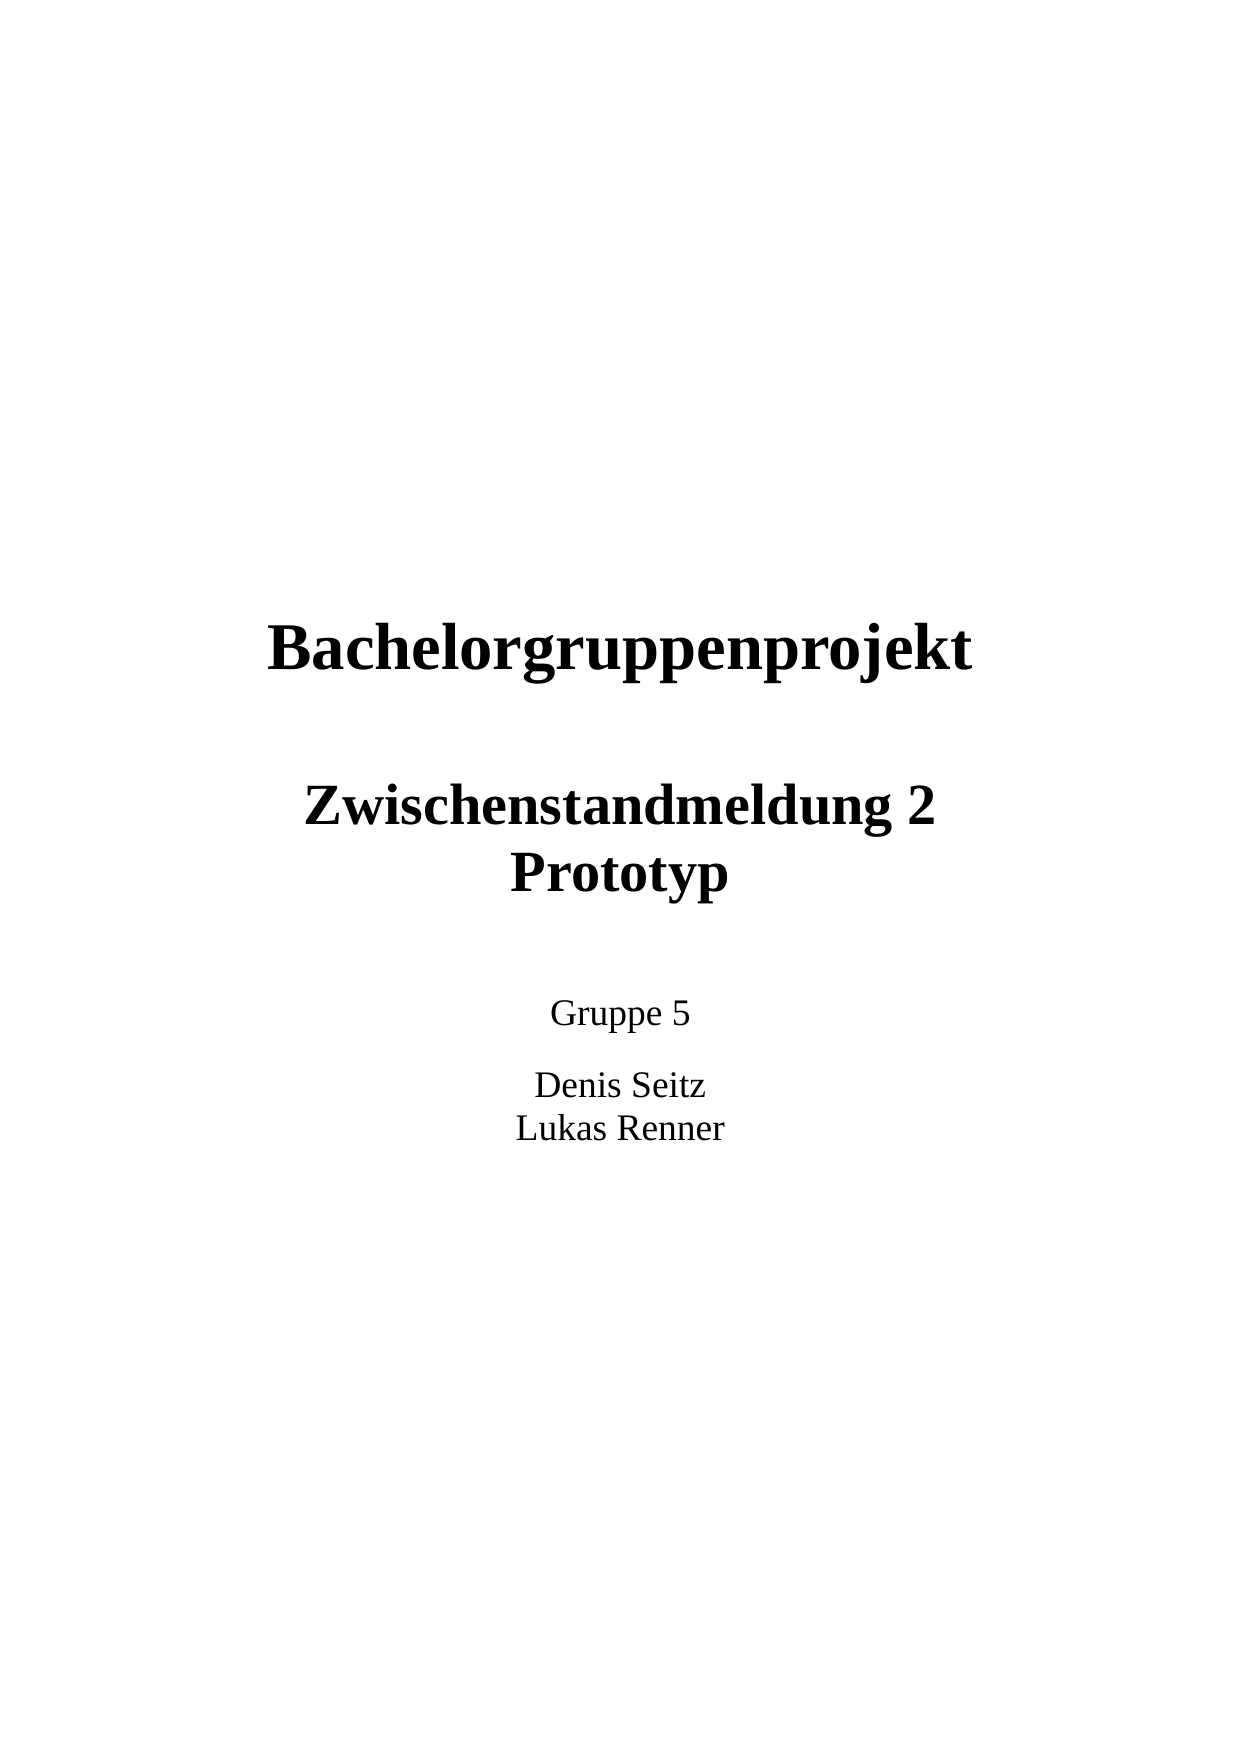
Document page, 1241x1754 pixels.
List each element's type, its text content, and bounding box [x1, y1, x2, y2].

text Lukas Renner [118, 1105, 1122, 1148]
text Prototyp [118, 837, 1122, 904]
text Bachelorgruppenprojekt [118, 607, 1122, 683]
text Denis Seitz [118, 1062, 1122, 1105]
text Zwischenstandmeldung 2 [118, 770, 1122, 837]
text Gruppe 5 [118, 990, 1122, 1033]
